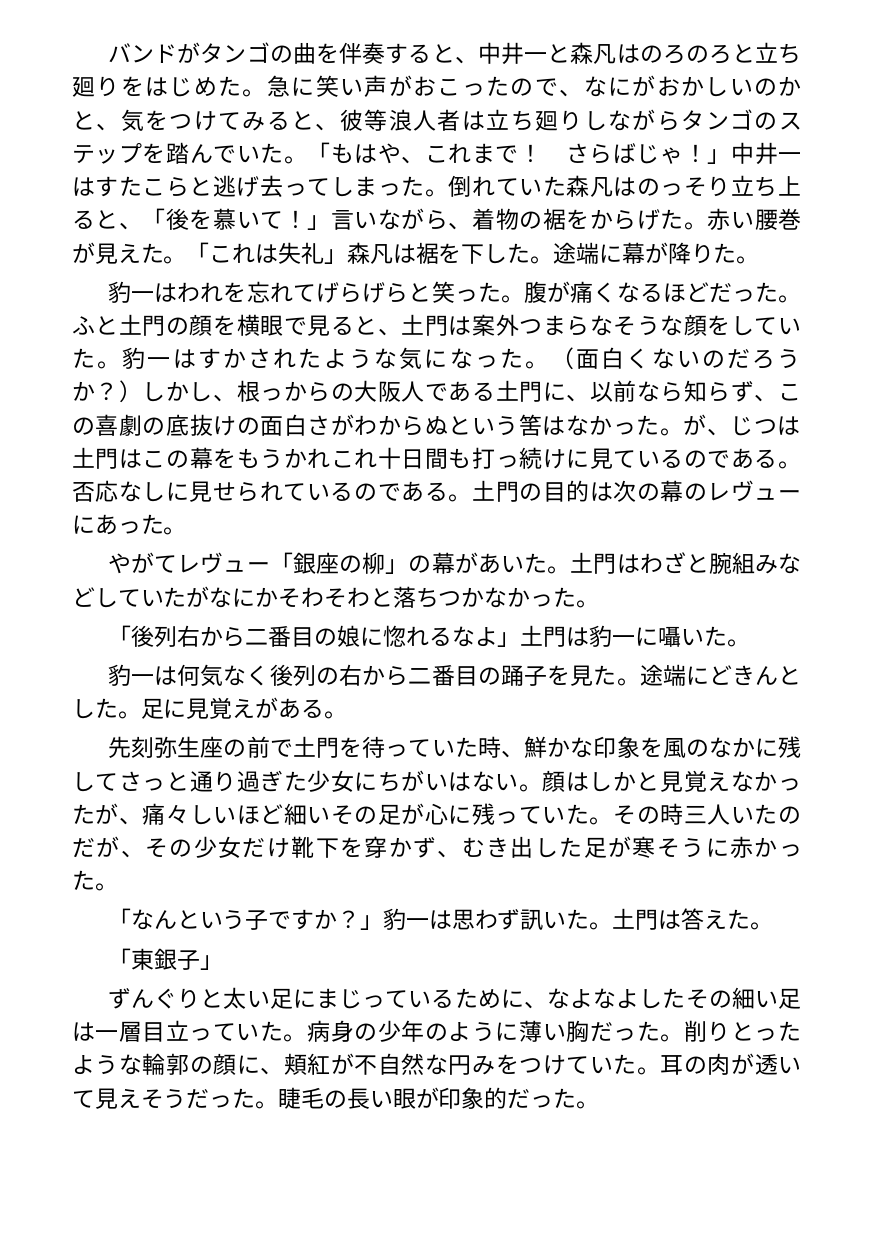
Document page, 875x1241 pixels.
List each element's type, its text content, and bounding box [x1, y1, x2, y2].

text 豹一は何気なく後列の右から二番目の踊子を見た。途端にどきんとした。足に見覚えがある。 [72, 658, 802, 724]
text 「東銀子」 [72, 942, 802, 975]
text バンドがタンゴの曲を伴奏すると、中井一と森凡はのろのろと立ち廻りをはじめた。急に笑い声がおこったので、なにがおかしいのかと、気をつけてみると、彼等浪人者は立ち廻りしながらタンゴのステップを踏んでいた。「もはや、これまで！ さらばじゃ！」中井一はすたこらと逃げ去ってしまった。倒れていた森凡はのっそり立ち上ると、「後を慕いて！」言いながら、着物の裾をからげた。赤い腰巻が見えた。「これは失礼」森凡は裾を下した。途端に幕が降りた。 [72, 36, 802, 269]
text ずんぐりと太い足にまじっているために、なよなよしたその細い足は一層目立っていた。病身の少年のように薄い胸だった。削りとったような輪郭の顔に、頬紅が不自然な円みをつけていた。耳の肉が透いて見えそうだった。睫毛の長い眼が印象的だった。 [72, 981, 802, 1114]
text やがてレヴュー「銀座の柳」の幕があいた。土門はわざと腕組みなどしていたがなにかそわそわと落ちつかなかった。 [72, 546, 802, 613]
text 「後列右から二番目の娘に惚れるなよ」土門は豹一に囁いた。 [72, 619, 802, 652]
text 豹一はわれを忘れてげらげらと笑った。腹が痛くなるほどだった。ふと土門の顔を横眼で見ると、土門は案外つまらなそうな顔をしていた。豹一はすかされたような気になった。（面白くないのだろうか？）しかし、根っからの大阪人である土門に、以前なら知らず、この喜劇の底抜けの面白さがわからぬという筈はなかった。が、じつは土門はこの幕をもうかれこれ十日間も打っ続けに見ているのである。否応なしに見せられているのである。土門の目的は次の幕のレヴューにあった。 [72, 274, 802, 540]
text 先刻弥生座の前で土門を待っていた時、鮮かな印象を風のなかに残してさっと通り過ぎた少女にちがいはない。顔はしかと見覚えなかったが、痛々しいほど細いその足が心に残っていた。その時三人いたのだが、その少女だけ靴下を穿かず、むき出した足が寒そうに赤かった。 [72, 730, 802, 896]
text 「なんという子ですか？」豹一は思わず訊いた。土門は答えた。 [72, 902, 802, 936]
